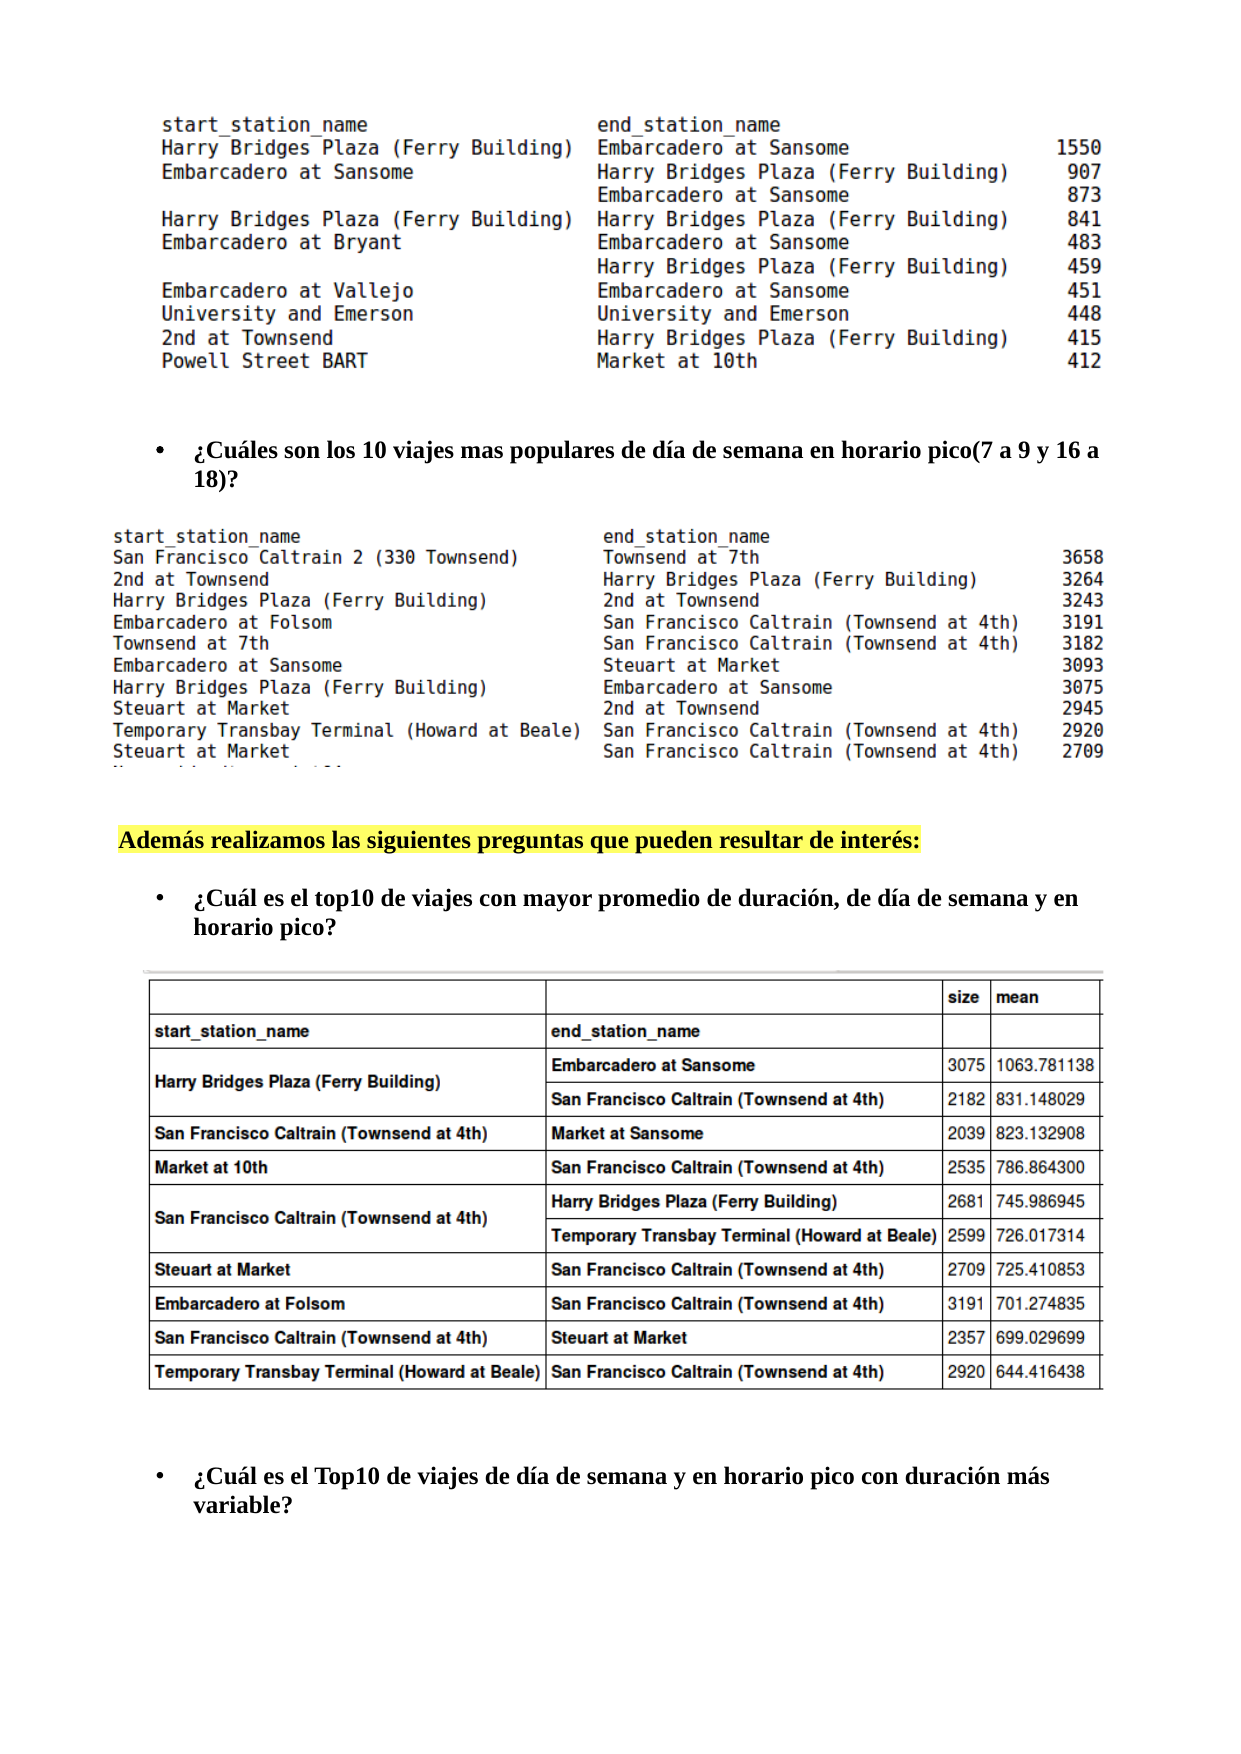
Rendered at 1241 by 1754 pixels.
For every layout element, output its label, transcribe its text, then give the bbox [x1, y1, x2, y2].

list ¿Cuál es el Top10 de viajes de día de semana y en horario pico con duración más variable? [156, 1461, 1122, 1519]
picture [154, 106, 1125, 377]
list ¿Cuál es el top10 de viajes con mayor promedio de duración, de día de semana y en horario pico? [156, 883, 1122, 940]
list ¿Cuáles son los 10 viajes mas populares de día de semana en horario pico(7 a 9 y 16 a 18)? [156, 435, 1122, 493]
picture [106, 522, 1134, 767]
text Además realizamos las siguientes preguntas que pueden resultar de interés: [118, 825, 1122, 853]
picture [136, 970, 1104, 1392]
